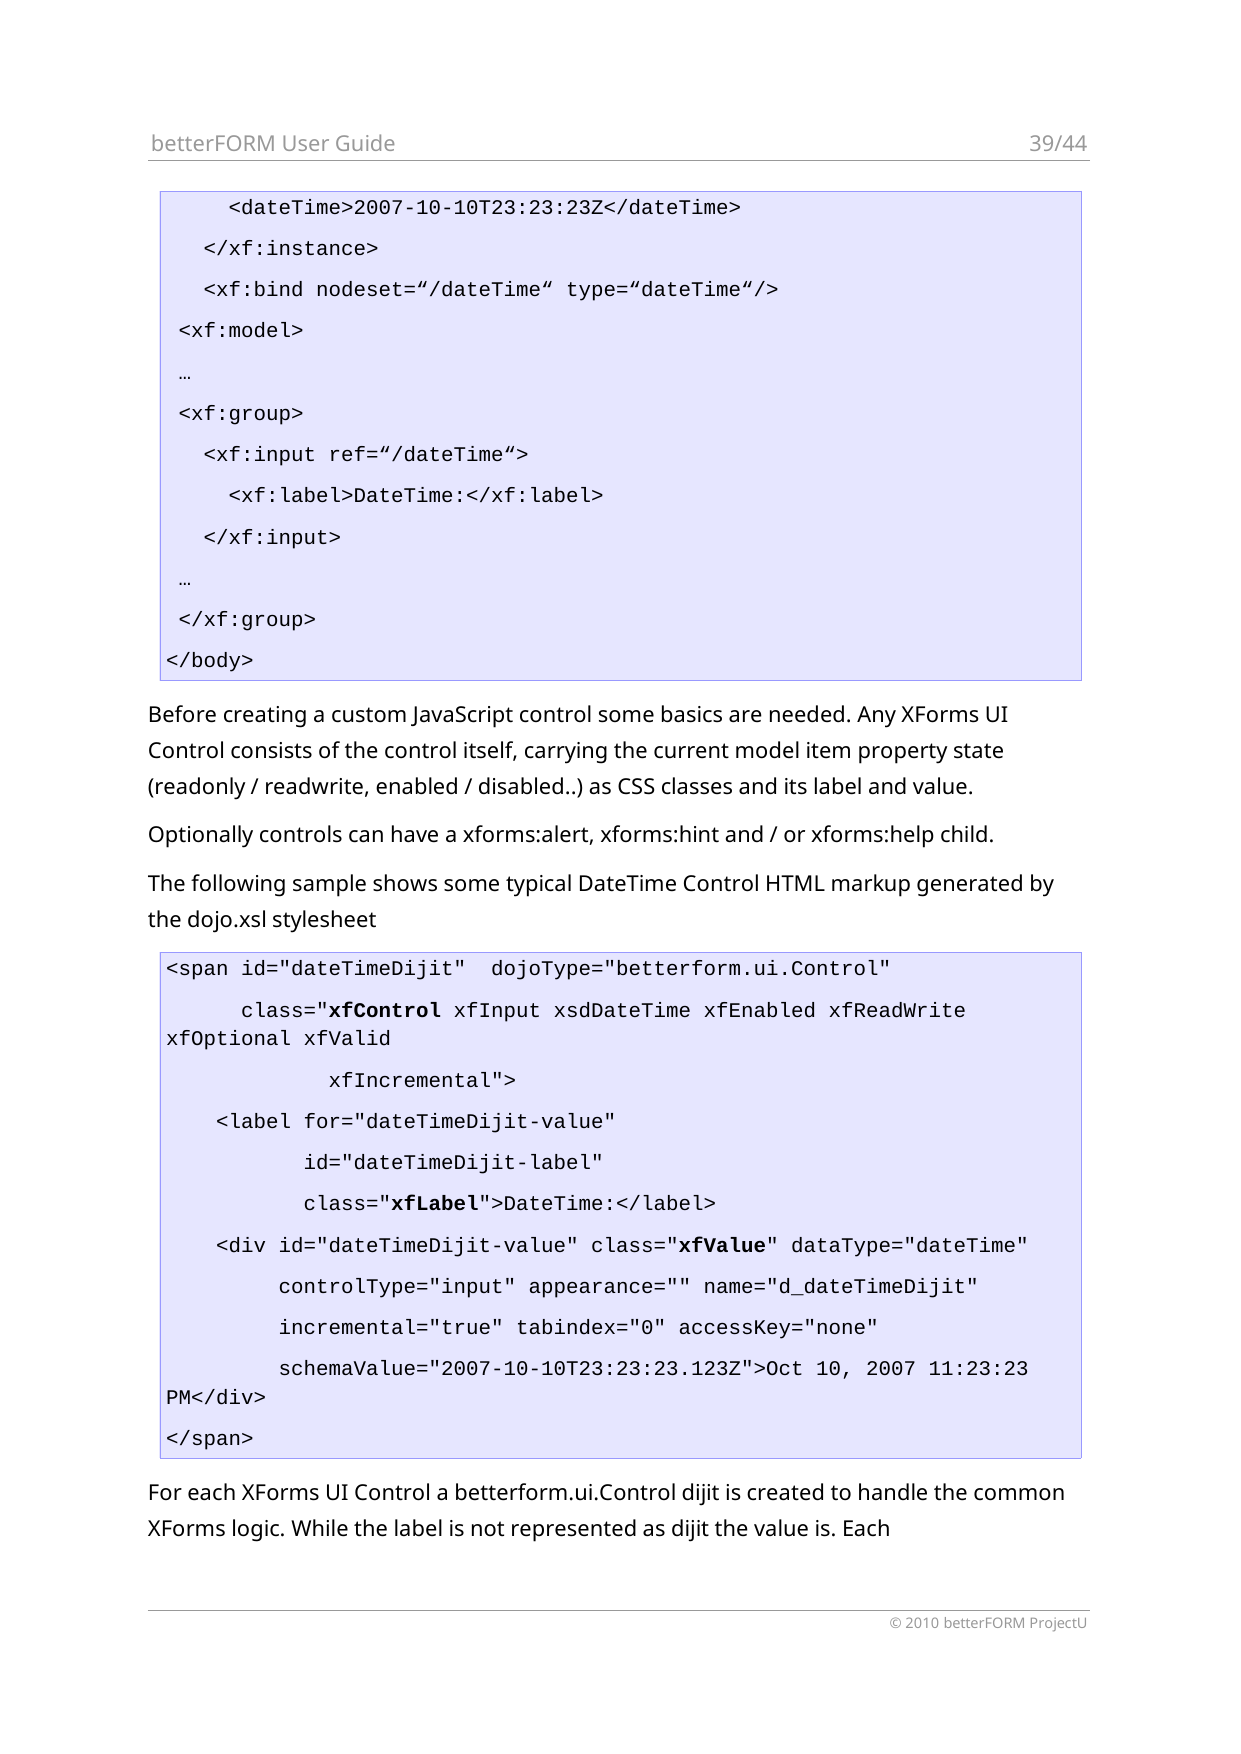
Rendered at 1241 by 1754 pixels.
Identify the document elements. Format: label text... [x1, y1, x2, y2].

text <span id="dateTimeDijit" dojoType="betterform.ui.Control" [161, 953, 1081, 982]
text </body> [161, 644, 1081, 680]
text xfIncremental"> [162, 1063, 1080, 1093]
text <xf:label>DateTime:</xf:label> [161, 479, 1081, 509]
text </span> [161, 1422, 1081, 1458]
text schemaValue="2007-10-10T23:23:23.123Z">Oct 10, 2007 11:23:23 PM</div> [161, 1352, 1081, 1411]
text The following sample shows some typical DateTime Control HTML markup generated by the dojo.xsl stylesheet [148, 868, 1090, 934]
text </xf:instance> [161, 232, 1081, 262]
text <dateTime>2007-10-10T23:23:23Z</dateTime> [161, 192, 1081, 221]
text Before creating a custom JavaScript control some basics are needed. Any XForms UI Control consists of the control itself, carrying the current model item property state (readonly / readwrite, enabled / disabled..) as CSS classes and its label and value. [148, 699, 1090, 801]
text <label for="dateTimeDijit-value" [161, 1104, 1081, 1135]
text class="xfControl xfInput xsdDateTime xfEnabled xfReadWrite xfOptional xfValid [161, 993, 1081, 1052]
text </xf:group> [161, 603, 1081, 633]
text controlType="input" appearance="" name="d_dateTimeDijit" [161, 1269, 1081, 1300]
text For each XForms UI Control a betterform.ui.Control dijit is created to handle the common XForms logic. While the label is not represented as dijit the value is. Each [148, 1477, 1090, 1543]
text incremental="true" tabindex="0" accessKey="none" [161, 1311, 1081, 1341]
text </xf:input> [161, 521, 1081, 551]
text <xf:group> [161, 397, 1081, 427]
text <div id="dateTimeDijit-value" class="xfValue" dataType="dateTime" [161, 1228, 1081, 1258]
text <xf:model> [161, 314, 1081, 344]
text class="xfLabel">DateTime:</label> [161, 1187, 1081, 1217]
text Optionally controls can have a xforms:alert, xforms:hint and / or xforms:help child. [148, 819, 1090, 849]
text … [161, 562, 1081, 592]
text <xf:input ref=“/dateTime“> [161, 438, 1081, 468]
text id="dateTimeDijit-label" [161, 1146, 1081, 1176]
text <xf:bind nodeset=“/dateTime“ type=“dateTime“/> [161, 273, 1081, 303]
text … [161, 356, 1081, 386]
